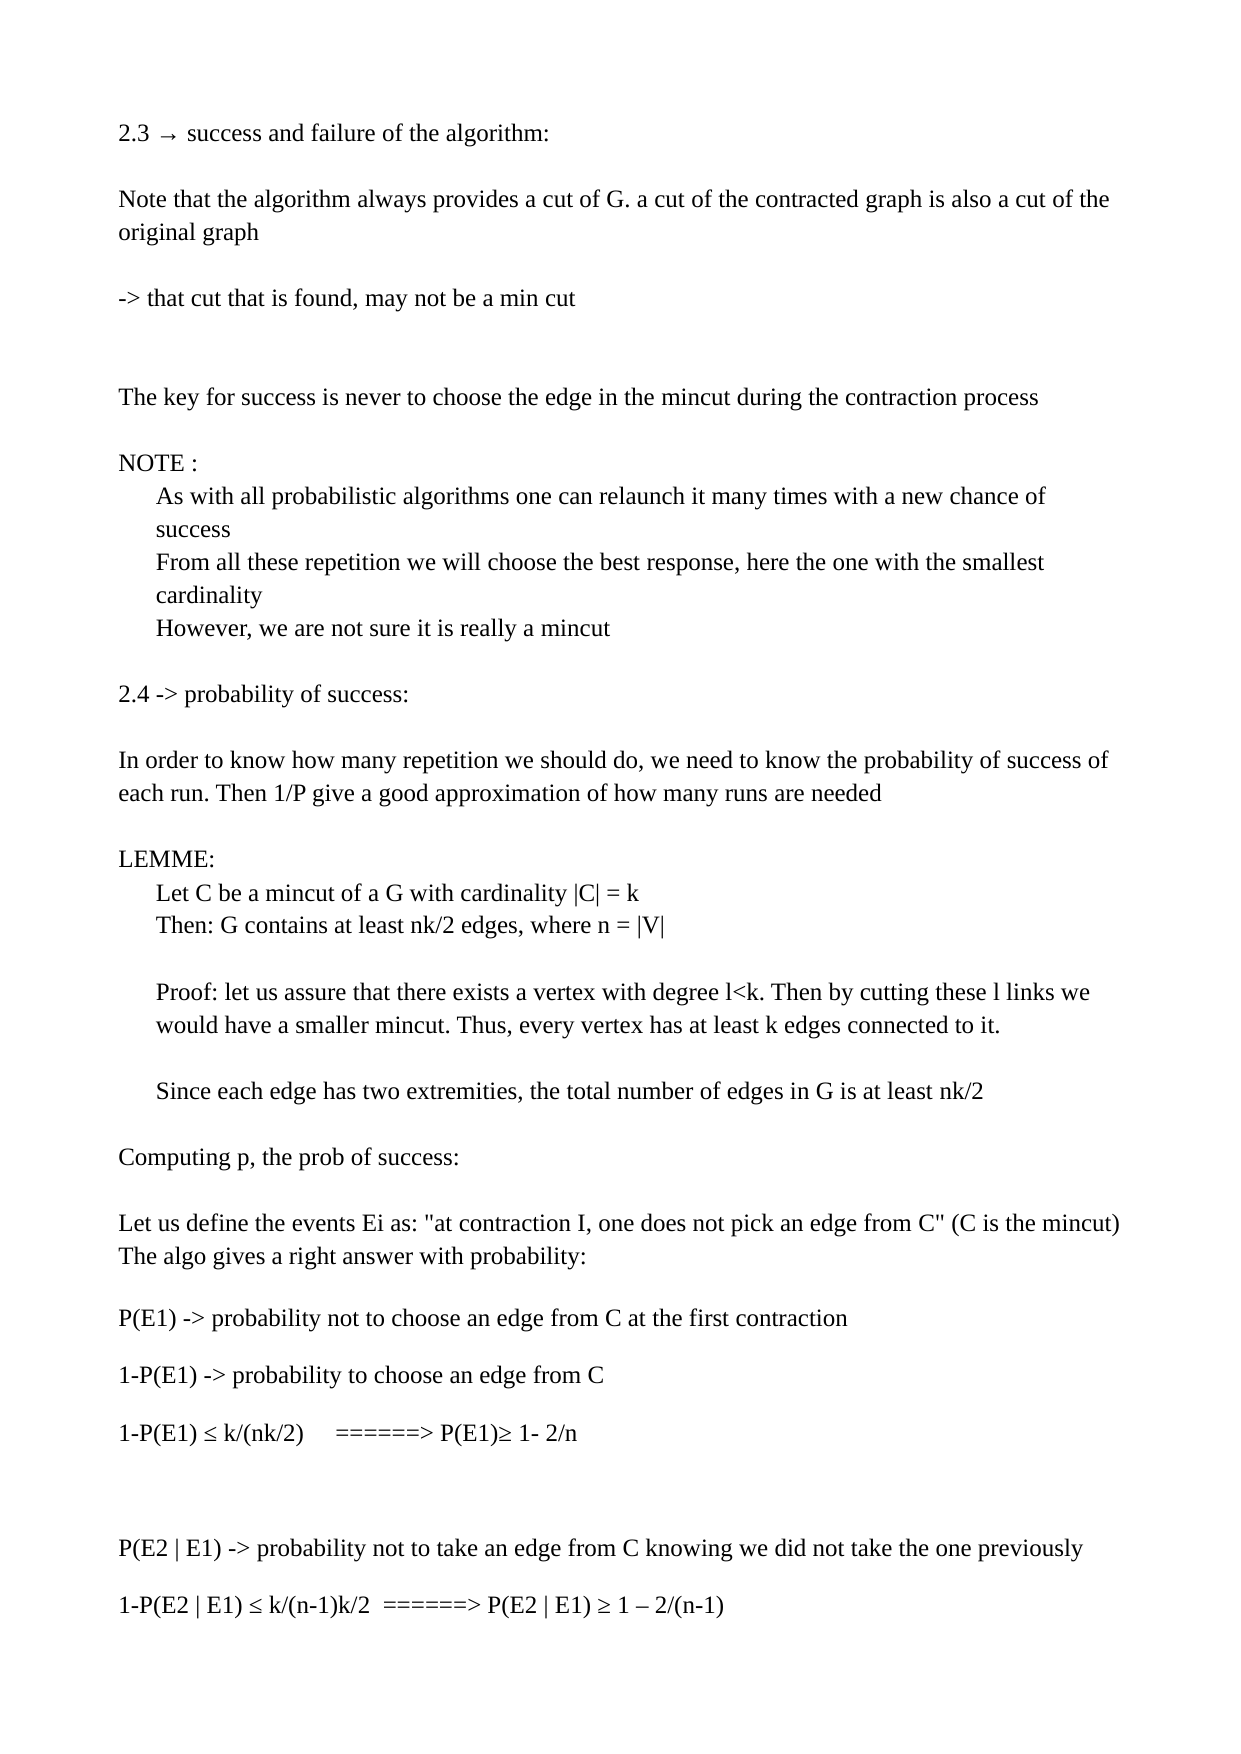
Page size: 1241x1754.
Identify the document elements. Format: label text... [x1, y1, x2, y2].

text In order to know how many repetition we should do, we need to know the probability of success of each run. Then 1/P give a good approximation of how many runs are needed [118, 746, 1122, 807]
text 1-P(E1) ≤ k/(nk/2) ======> P(E1)≥ 1- 2/n [118, 1418, 1122, 1446]
text As with all probabilistic algorithms one can relaunch it many times with a new chance of success [156, 481, 1122, 543]
text LEMME: [118, 844, 1122, 873]
text Computing p, the prob of success: [118, 1142, 1122, 1171]
text Since each edge has two extremities, the total number of edges in G is at least nk/2 [156, 1076, 1122, 1104]
text The key for success is never to choose the edge in the mincut during the contraction process [118, 382, 1122, 411]
text The algo gives a right answer with probability: [118, 1241, 1122, 1269]
text P(E1) -> probability not to choose an edge from C at the first contraction [118, 1303, 1122, 1331]
text 2.4 -> probability of success: [118, 679, 1122, 708]
text NOTE : [118, 448, 1122, 477]
text However, we are not sure it is really a mincut [156, 613, 1122, 642]
text 1-P(E1) -> probability to choose an edge from C [118, 1360, 1122, 1389]
text Note that the algorithm always provides a cut of G. a cut of the contracted graph is also a cut of the original graph [118, 184, 1122, 246]
text 1-P(E2 | E1) ≤ k/(n-1)k/2 ======> P(E2 | E1) ≥ 1 – 2/(n-1) [118, 1590, 1122, 1619]
text Let C be a mincut of a G with cardinality |C| = k [156, 878, 1122, 906]
text Let us define the events Ei as: "at contraction I, one does not pick an edge from C" (C is the mincut) [118, 1208, 1122, 1237]
text Proof: let us assure that there exists a vertex with degree l<k. Then by cutting these l links we would have a smaller mincut. Thus, every vertex has at least k edges connected to it. [156, 977, 1122, 1038]
text Then: G contains at least nk/2 edges, where n = |V| [156, 911, 1122, 939]
text 2.3 → success and failure of the algorithm: [118, 118, 1122, 147]
text P(E2 | E1) -> probability not to take an edge from C knowing we did not take the one previously [118, 1533, 1122, 1561]
text From all these repetition we will choose the best response, here the one with the smallest cardinality [156, 547, 1122, 609]
text -> that cut that is found, may not be a min cut [118, 283, 1122, 312]
